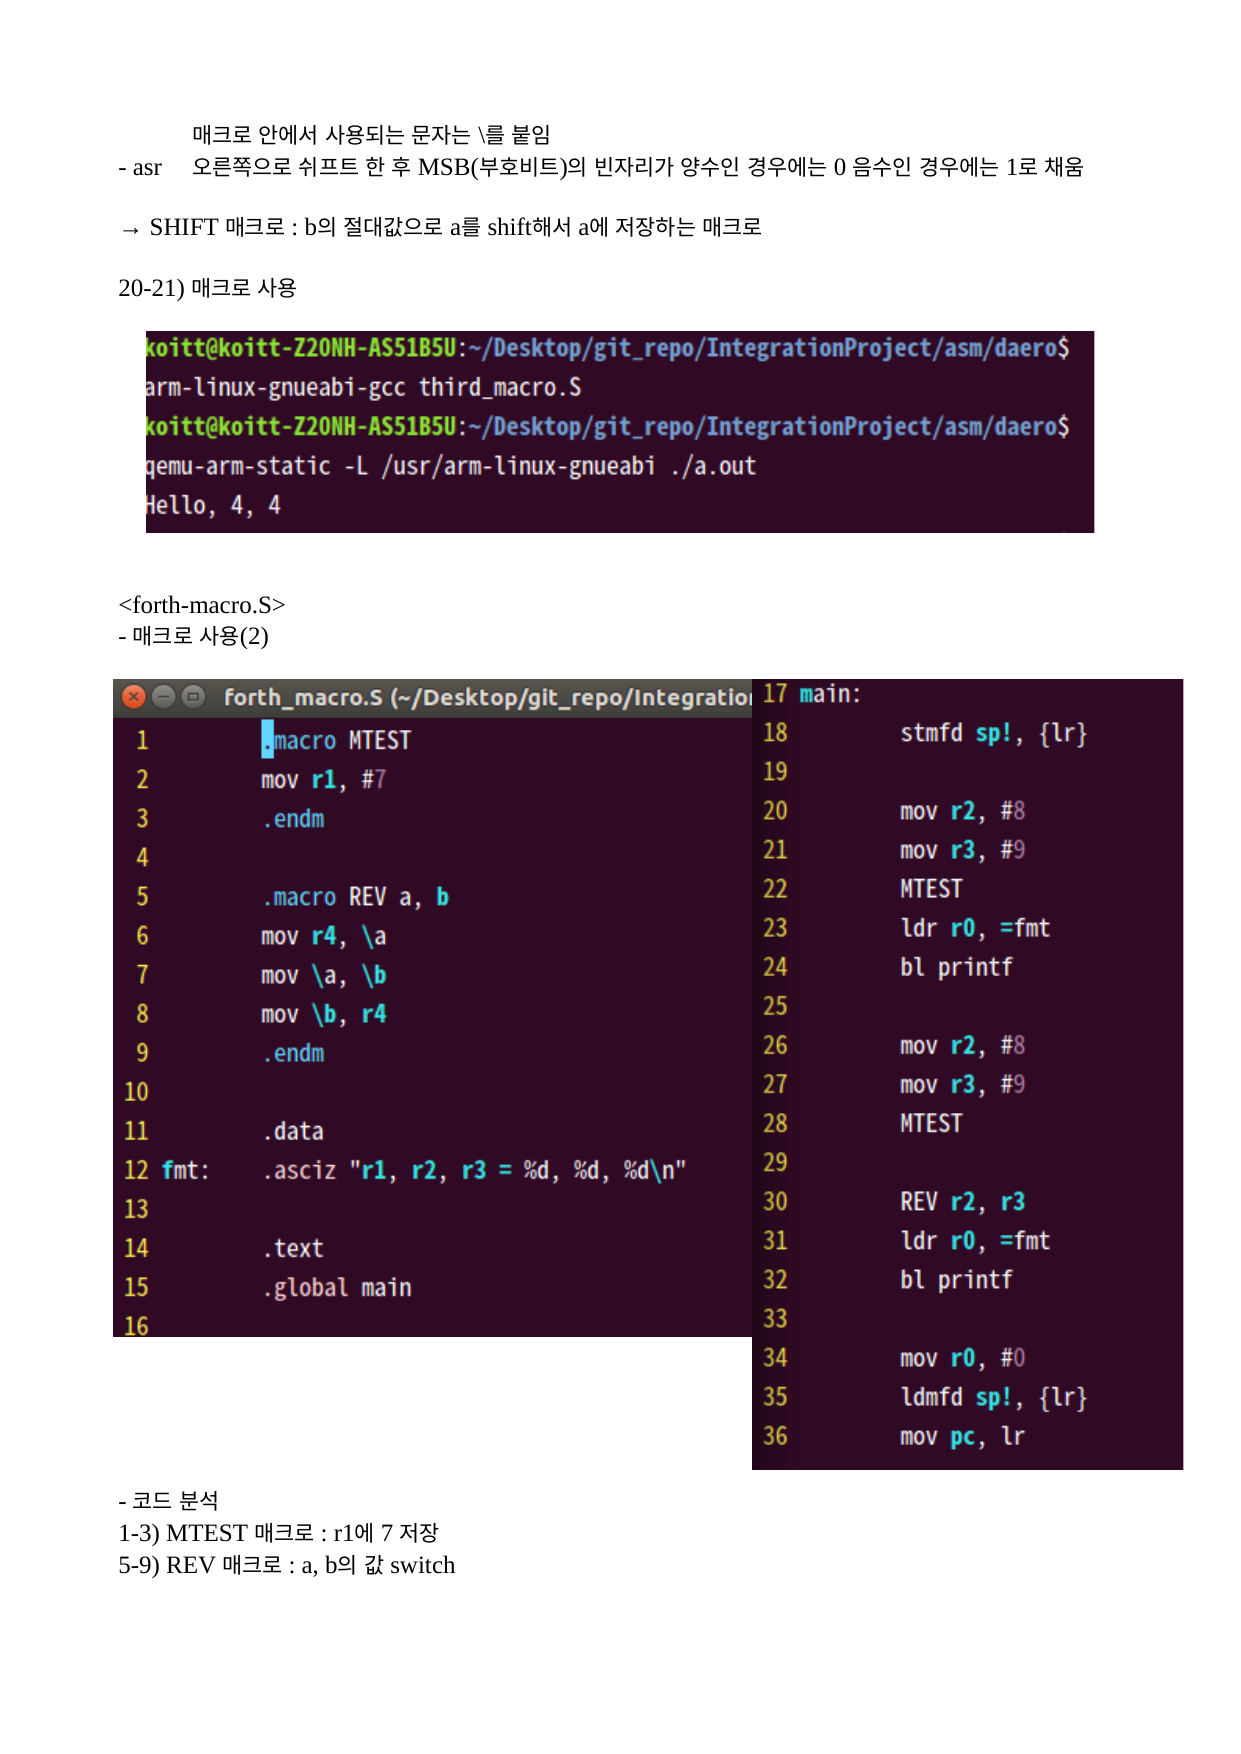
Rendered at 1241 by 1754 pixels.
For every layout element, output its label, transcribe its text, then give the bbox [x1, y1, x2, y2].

text 1-3) MTEST 매크로 : r1에 7 저장 [118, 1516, 1122, 1548]
text → SHIFT 매크로 : b의 절대값으로 a를 shift해서 a에 저장하는 매크로 [118, 210, 1122, 242]
text 5-9) REV 매크로 : a, b의 값 switch [118, 1548, 1122, 1579]
text <forth-macro.S> [118, 590, 1122, 619]
text 매크로 안에서 사용되는 문자는 \를 붙임 [118, 118, 1122, 150]
picture [146, 331, 1095, 533]
text - asr 오른쪽으로 쉬프트 한 후 MSB(부호비트)의 빈자리가 양수인 경우에는 0 음수인 경우에는 1로 채움 [118, 150, 1122, 181]
picture [113, 679, 1184, 1470]
text - 매크로 사용(2) [118, 619, 1122, 651]
text 20-21) 매크로 사용 [118, 271, 1122, 302]
text - 코드 분석 [118, 1484, 1122, 1516]
